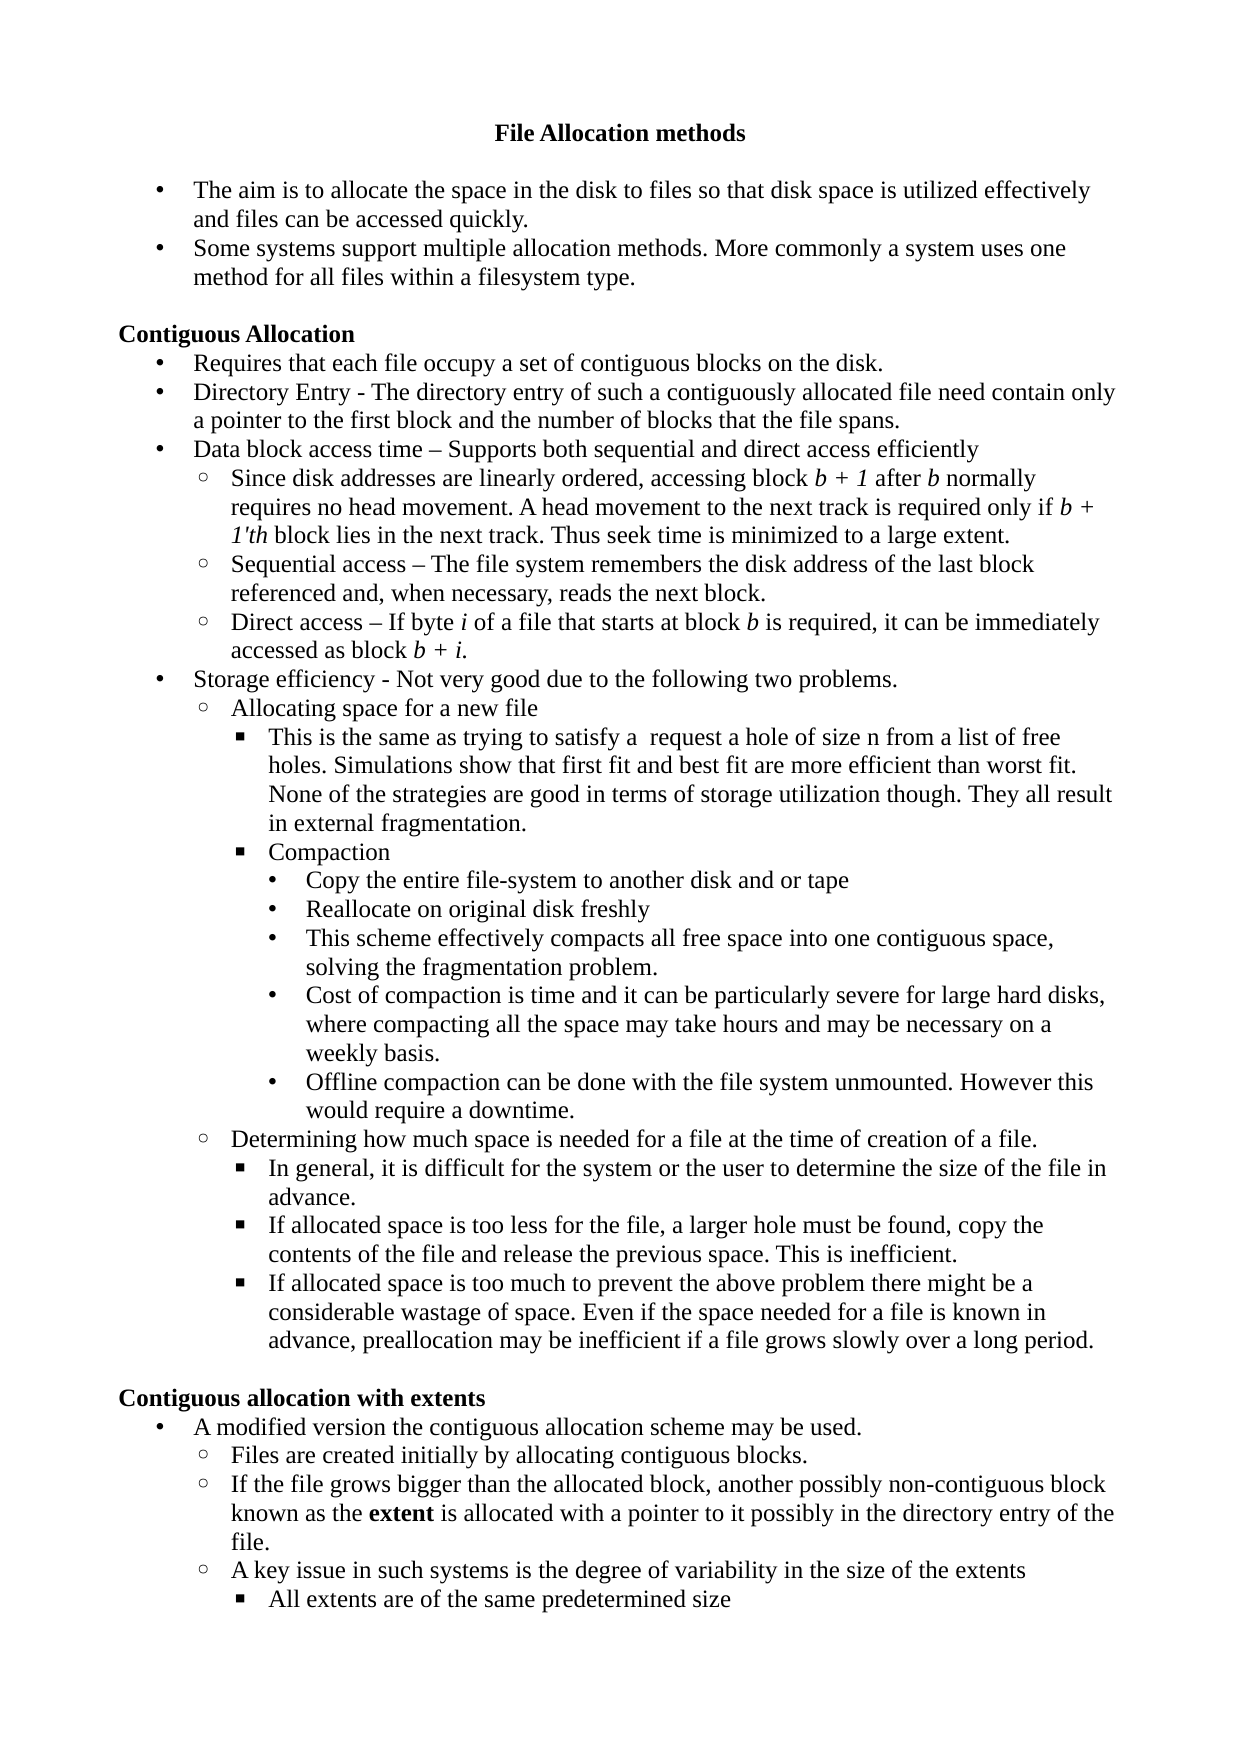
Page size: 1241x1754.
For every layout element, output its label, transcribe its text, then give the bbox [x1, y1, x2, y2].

list Files are created initially by allocating contiguous blocks. [193, 1441, 1122, 1469]
text Contiguous Allocation [118, 319, 1122, 348]
text Contiguous allocation with extents [118, 1383, 1122, 1412]
list Reallocate on original disk freshly [268, 894, 1122, 923]
list Direct access – If byte i of a file that starts at block b is required, it can be immediately accessed as block b + i. [193, 607, 1122, 664]
list This scheme effectively compacts all free space into one contiguous space, solving the fragmentation problem. [268, 923, 1122, 981]
list If the file grows bigger than the allocated block, another possibly non-contiguous block known as the extent is allocated with a pointer to it possibly in the directory entry of the file. [193, 1469, 1122, 1556]
list Some systems support multiple allocation methods. More commonly a system uses one method for all files within a filesystem type. [156, 233, 1122, 291]
list Allocating space for a new file [193, 693, 1122, 722]
list In general, it is difficult for the system or the user to determine the size of the file in advance. [231, 1153, 1122, 1211]
list Requires that each file occupy a set of contiguous blocks on the disk. [156, 348, 1122, 377]
list If allocated space is too less for the file, a larger hole must be found, copy the contents of the file and release the previous space. This is inefficient. [231, 1211, 1122, 1268]
list Offline compaction can be done with the file system unmounted. However this would require a downtime. [268, 1067, 1122, 1124]
list Compaction [231, 837, 1122, 866]
list Storage efficiency - Not very good due to the following two problems. [156, 664, 1122, 693]
list Cost of compaction is time and it can be particularly severe for large hard disks, where compacting all the space may take hours and may be necessary on a weekly basis. [268, 981, 1122, 1067]
text File Allocation methods [118, 118, 1122, 147]
list This is the same as trying to satisfy a request a hole of size n from a list of free holes. Simulations show that first fit and best fit are more efficient than worst fit. None of the strategies are good in terms of storage utilization though. They all result in external fragmentation. [231, 722, 1122, 837]
list A key issue in such systems is the degree of variability in the size of the extents [193, 1556, 1122, 1584]
list The aim is to allocate the space in the disk to files so that disk space is utilized effectively and files can be accessed quickly. [156, 176, 1122, 233]
list Sequential access – The file system remembers the disk address of the last block referenced and, when necessary, reads the next block. [193, 549, 1122, 607]
list Copy the entire file-system to another disk and or tape [268, 866, 1122, 894]
list A modified version the contiguous allocation scheme may be used. [156, 1412, 1122, 1441]
list Since disk addresses are linearly ordered, accessing block b + 1 after b normally requires no head movement. A head movement to the next track is required only if b + 1'th block lies in the next track. Thus seek time is minimized to a large extent. [193, 463, 1122, 549]
list All extents are of the same predetermined size [231, 1584, 1122, 1613]
list Data block access time – Supports both sequential and direct access efficiently [156, 434, 1122, 463]
list If allocated space is too much to prevent the above problem there might be a considerable wastage of space. Even if the space needed for a file is known in advance, preallocation may be inefficient if a file grows slowly over a long period. [231, 1268, 1122, 1354]
list Determining how much space is needed for a file at the time of creation of a file. [193, 1124, 1122, 1153]
list Directory Entry - The directory entry of such a contiguously allocated file need contain only a pointer to the first block and the number of blocks that the file spans. [156, 377, 1122, 434]
